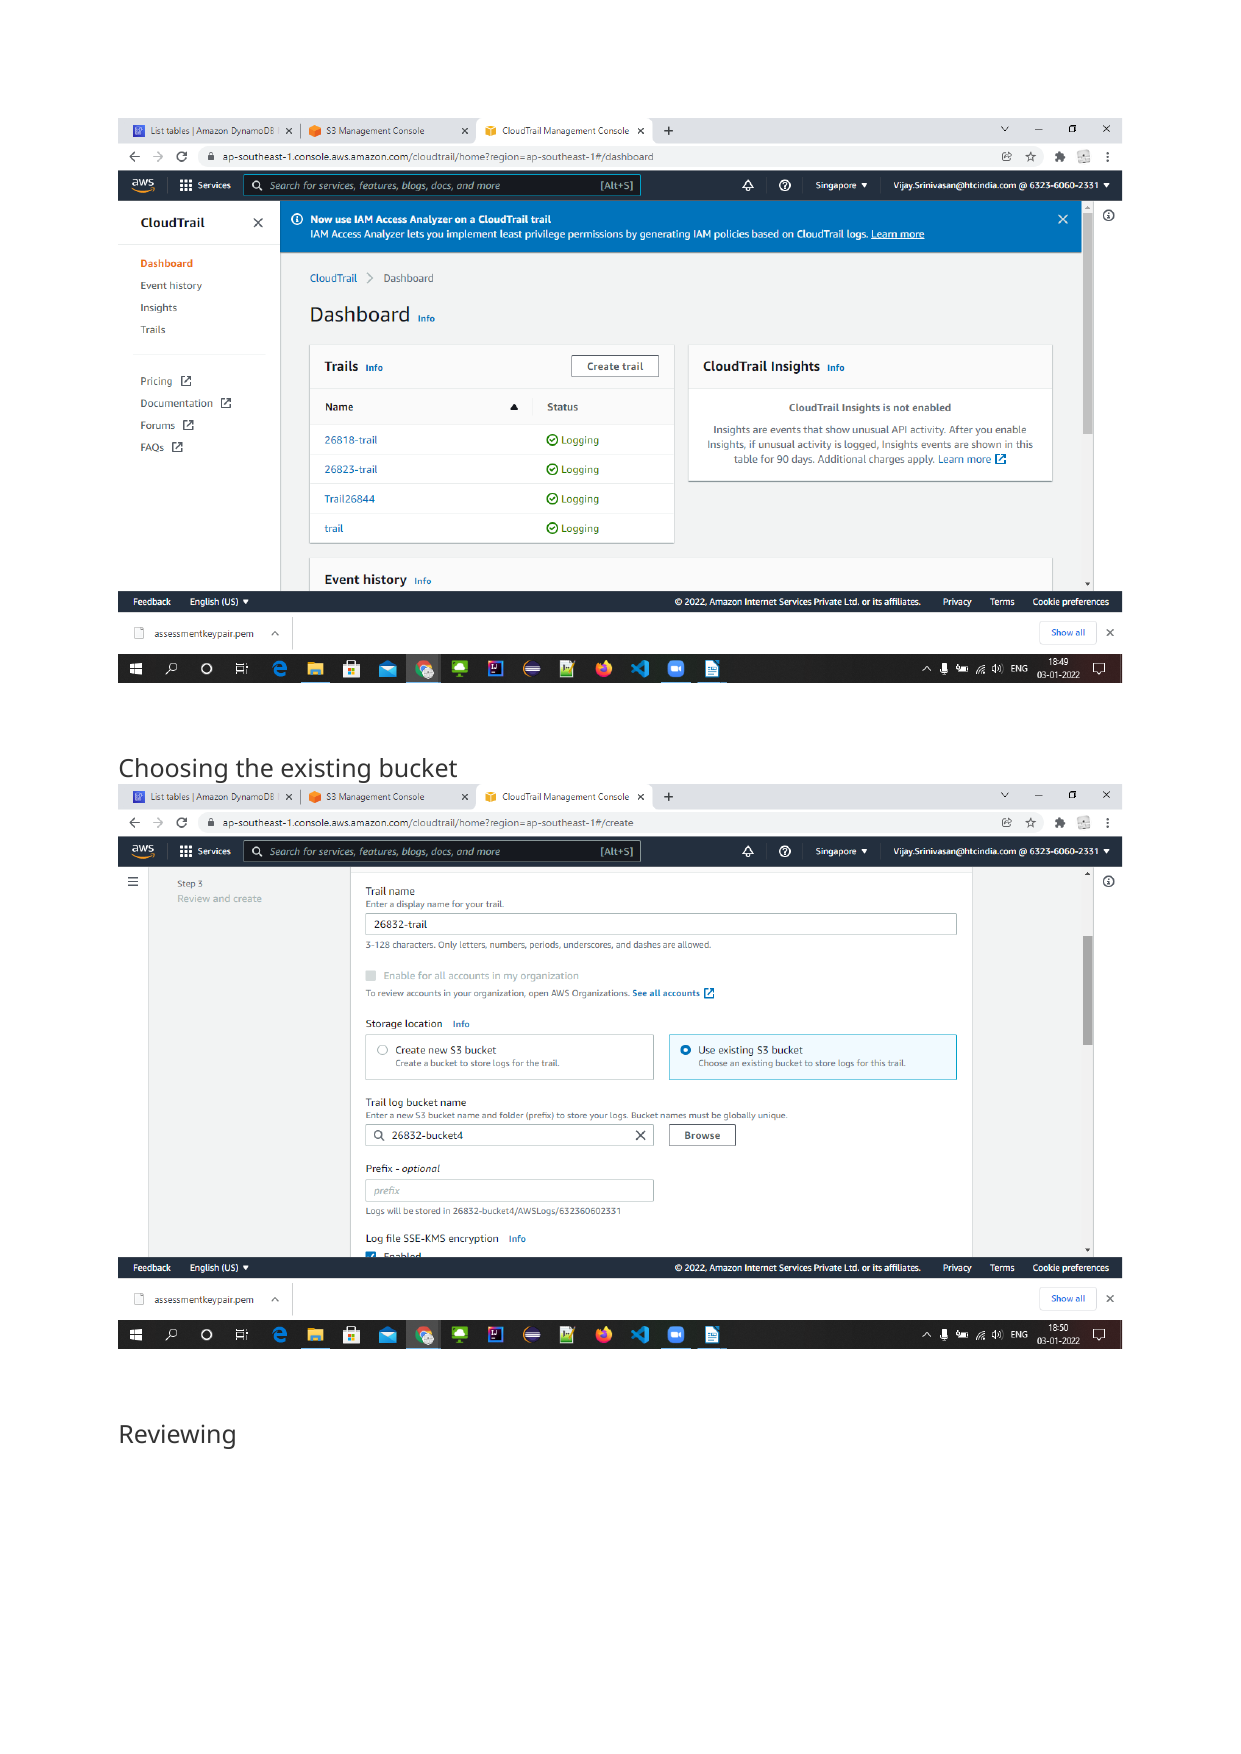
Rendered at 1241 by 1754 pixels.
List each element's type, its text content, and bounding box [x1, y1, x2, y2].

picture [118, 784, 1123, 1349]
text Choosing the existing bucket [118, 751, 1122, 784]
picture [118, 118, 1123, 683]
text Reviewing [118, 1417, 1122, 1451]
